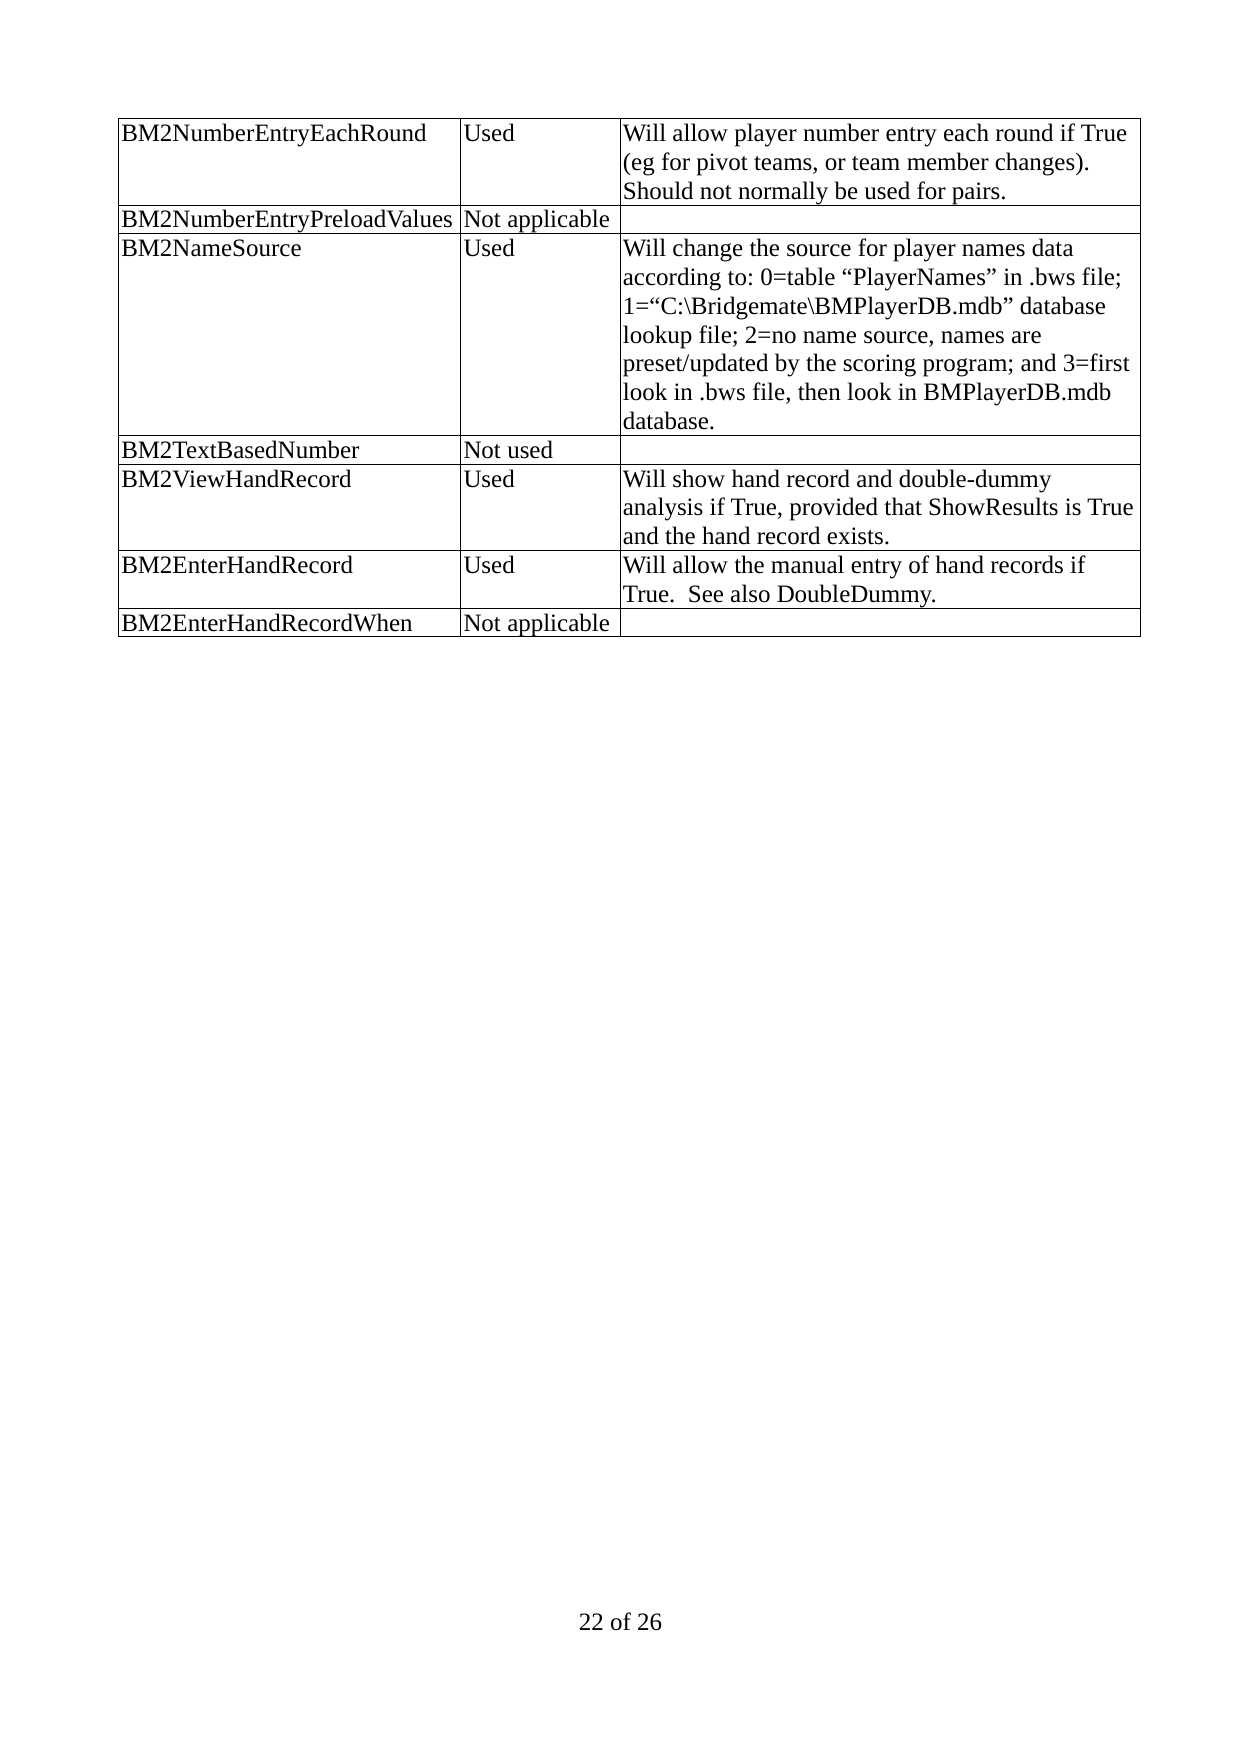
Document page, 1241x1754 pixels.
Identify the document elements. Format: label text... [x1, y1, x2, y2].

table_cell Not used [461, 436, 620, 463]
table_cell Will change the source for player names data according to: 0=table “PlayerNames” in .bws file; 1=“C:\Bridgemate\BMPlayerDB.mdb” database lookup file; 2=no name source, names are preset/updated by the scoring program; and 3=first look in .bws file, then look in BMPlayerDB.mdb database. [621, 234, 1140, 435]
table_cell BM2NameSource [119, 234, 460, 435]
table_cell Not applicable [461, 609, 620, 636]
table_cell [621, 206, 1140, 233]
table_cell BM2NumberEntryEachRound [119, 119, 460, 204]
table_cell Used [461, 119, 620, 204]
table_cell Used [461, 465, 620, 550]
table_cell BM2NumberEntryPreloadValues [119, 206, 460, 233]
table_cell Not applicable [461, 206, 620, 233]
table_cell BM2TextBasedNumber [119, 436, 460, 463]
table_cell [621, 609, 1140, 636]
table_cell Will allow the manual entry of hand records if True. See also DoubleDummy. [621, 551, 1140, 607]
table_cell Will show hand record and double-dummy analysis if True, provided that ShowResults is True and the hand record exists. [621, 465, 1140, 550]
table_cell BM2ViewHandRecord [119, 465, 460, 550]
table_cell Used [461, 551, 620, 607]
table_cell BM2EnterHandRecord [119, 551, 460, 607]
table_cell Will allow player number entry each round if True (eg for pivot teams, or team member changes). Should not normally be used for pairs. [621, 119, 1140, 204]
table_cell [621, 436, 1140, 463]
table_cell BM2EnterHandRecordWhen [119, 609, 460, 636]
table_cell Used [461, 234, 620, 435]
